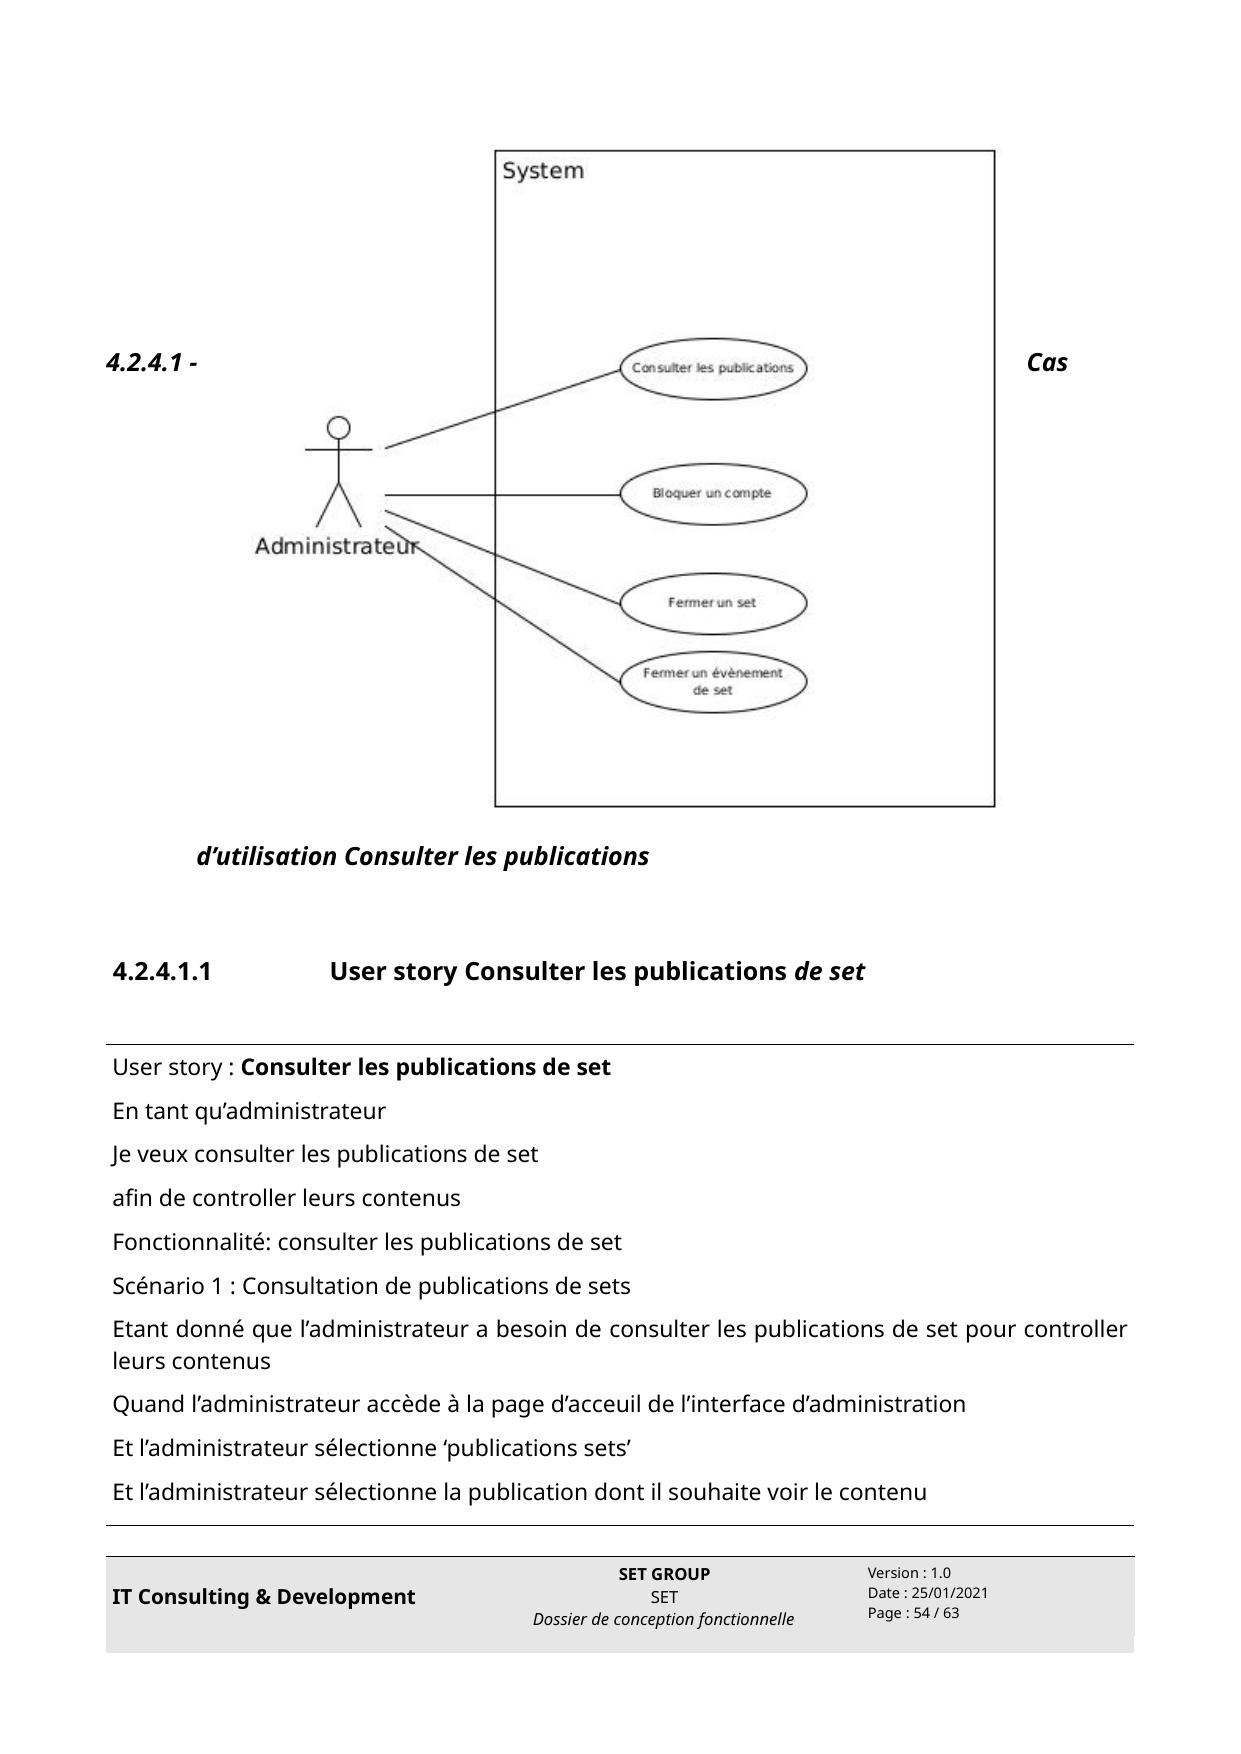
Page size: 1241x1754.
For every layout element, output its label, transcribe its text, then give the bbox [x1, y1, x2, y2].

table_header User story : Consulter les publications de set En tant qu’administrateur Je veux consulter les publications de set afin de controller leurs contenus Fonctionnalité: consulter les publications de set Scénario 1 : Consultation de publications de sets Etant donné que l’administrateur a besoin de consulter les publications de set pour controller leurs contenus Quand l’administrateur accède à la page d’acceuil de l’interface d’administration Et l’administrateur sélectionne ‘publications sets’ Et l’administrateur sélectionne la publication dont il souhaite voir le contenu [106, 1045, 1134, 1525]
subtitle Cas d’utilisation Consulter les publications [106, 344, 1134, 872]
subtitle User story Consulter les publications de set [106, 954, 1134, 988]
picture [213, 119, 1027, 839]
